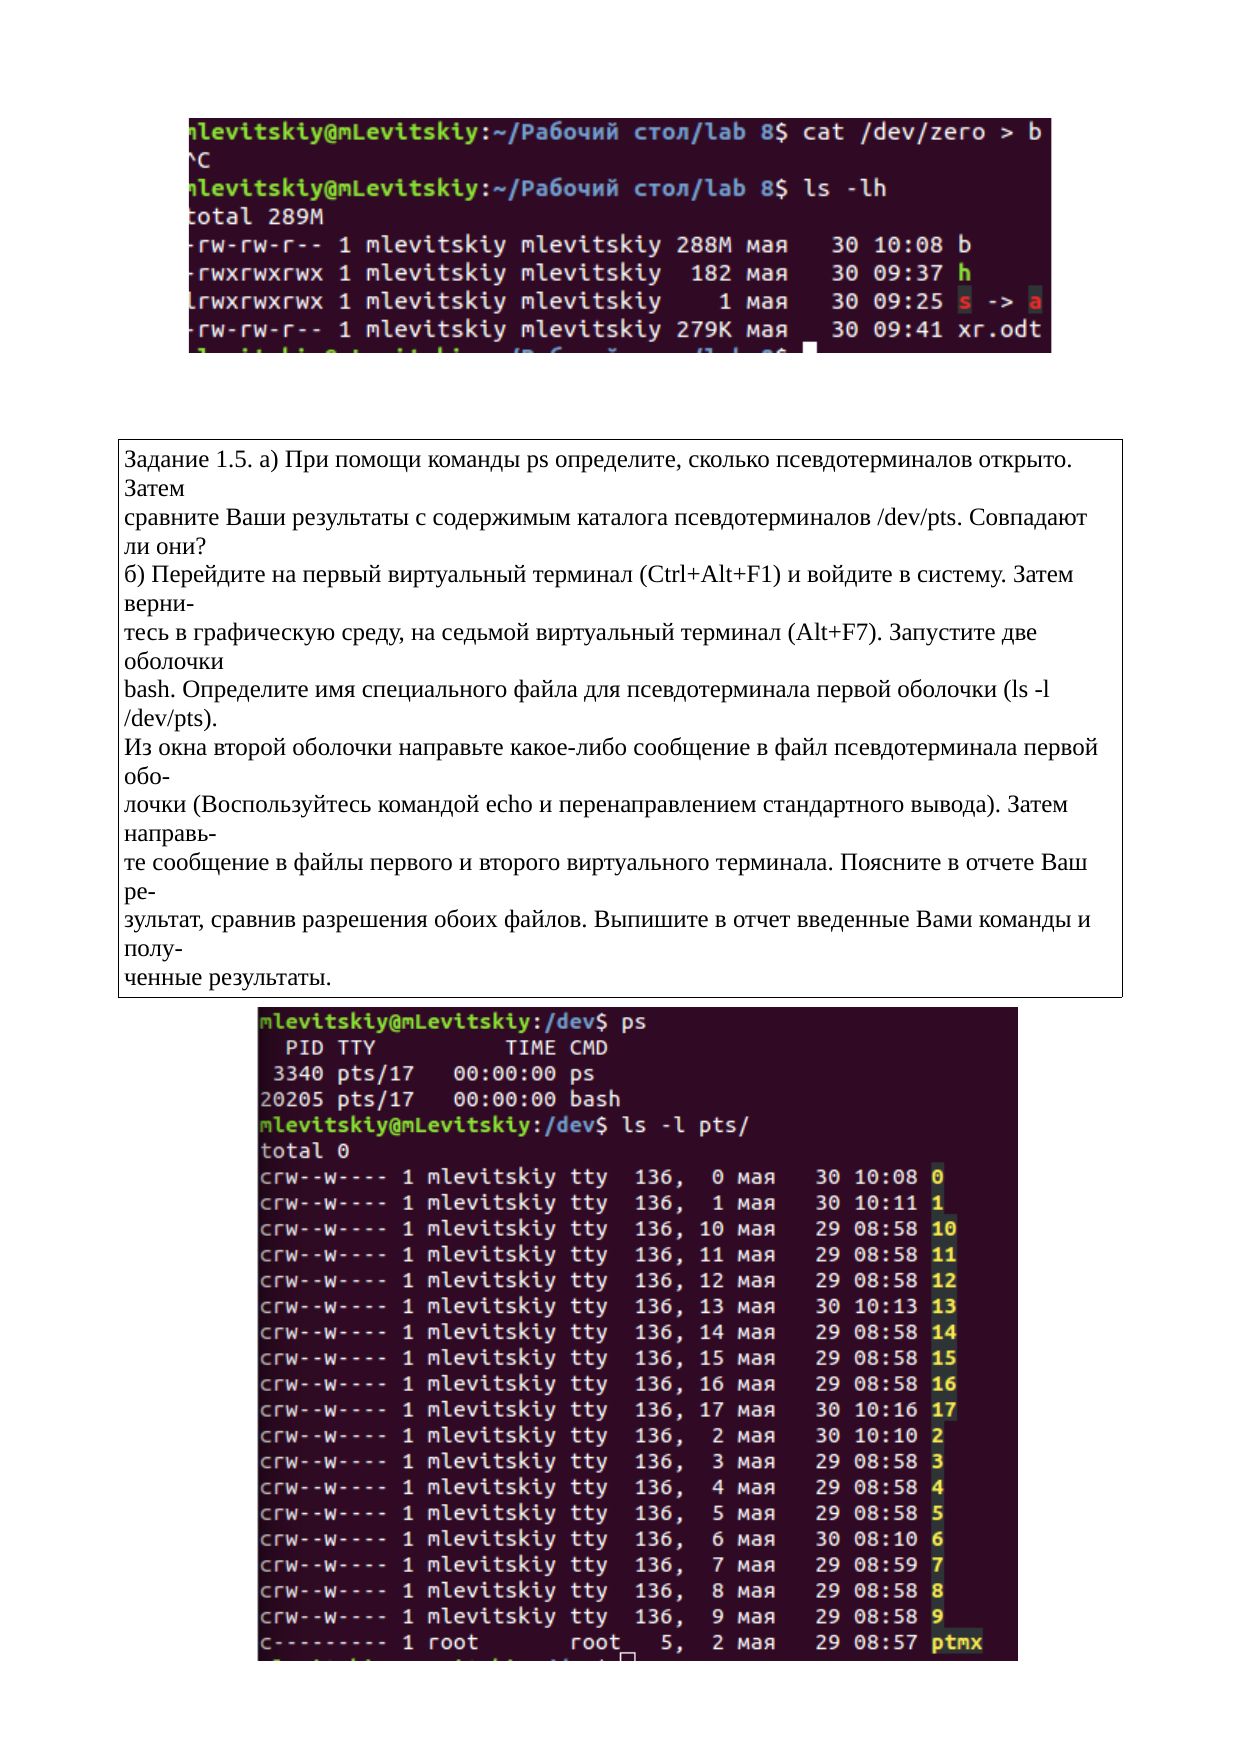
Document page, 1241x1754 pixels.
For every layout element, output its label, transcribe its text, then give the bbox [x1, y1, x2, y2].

picture [188, 118, 1052, 353]
table_header Задание 1.5. а) При помощи команды ps определите, сколько псевдотерминалов открыто. Затем сравните Ваши результаты с содержимым каталога псевдотерминалов /dev/pts. Совпадают ли они? б) Перейдите на первый виртуальный терминал (Ctrl+Alt+F1) и войдите в систему. Затем верни- тесь в графическую среду, на седьмой виртуальный терминал (Alt+F7). Запустите две оболочки bash. Определите имя специального файла для псевдотерминала первой оболочки (ls -l /dev/pts). Из окна второй оболочки направьте какое-либо сообщение в файл псевдотерминала первой обо- лочки (Воспользуйтесь командой echo и перенаправлением стандартного вывода). Затем направь- те сообщение в файлы первого и второго виртуального терминала. Поясните в отчете Ваш ре- зультат, сравнив разрешения обоих файлов. Выпишите в отчет введенные Вами команды и полу- ченные результаты. [119, 440, 1122, 997]
picture [257, 1007, 1018, 1661]
